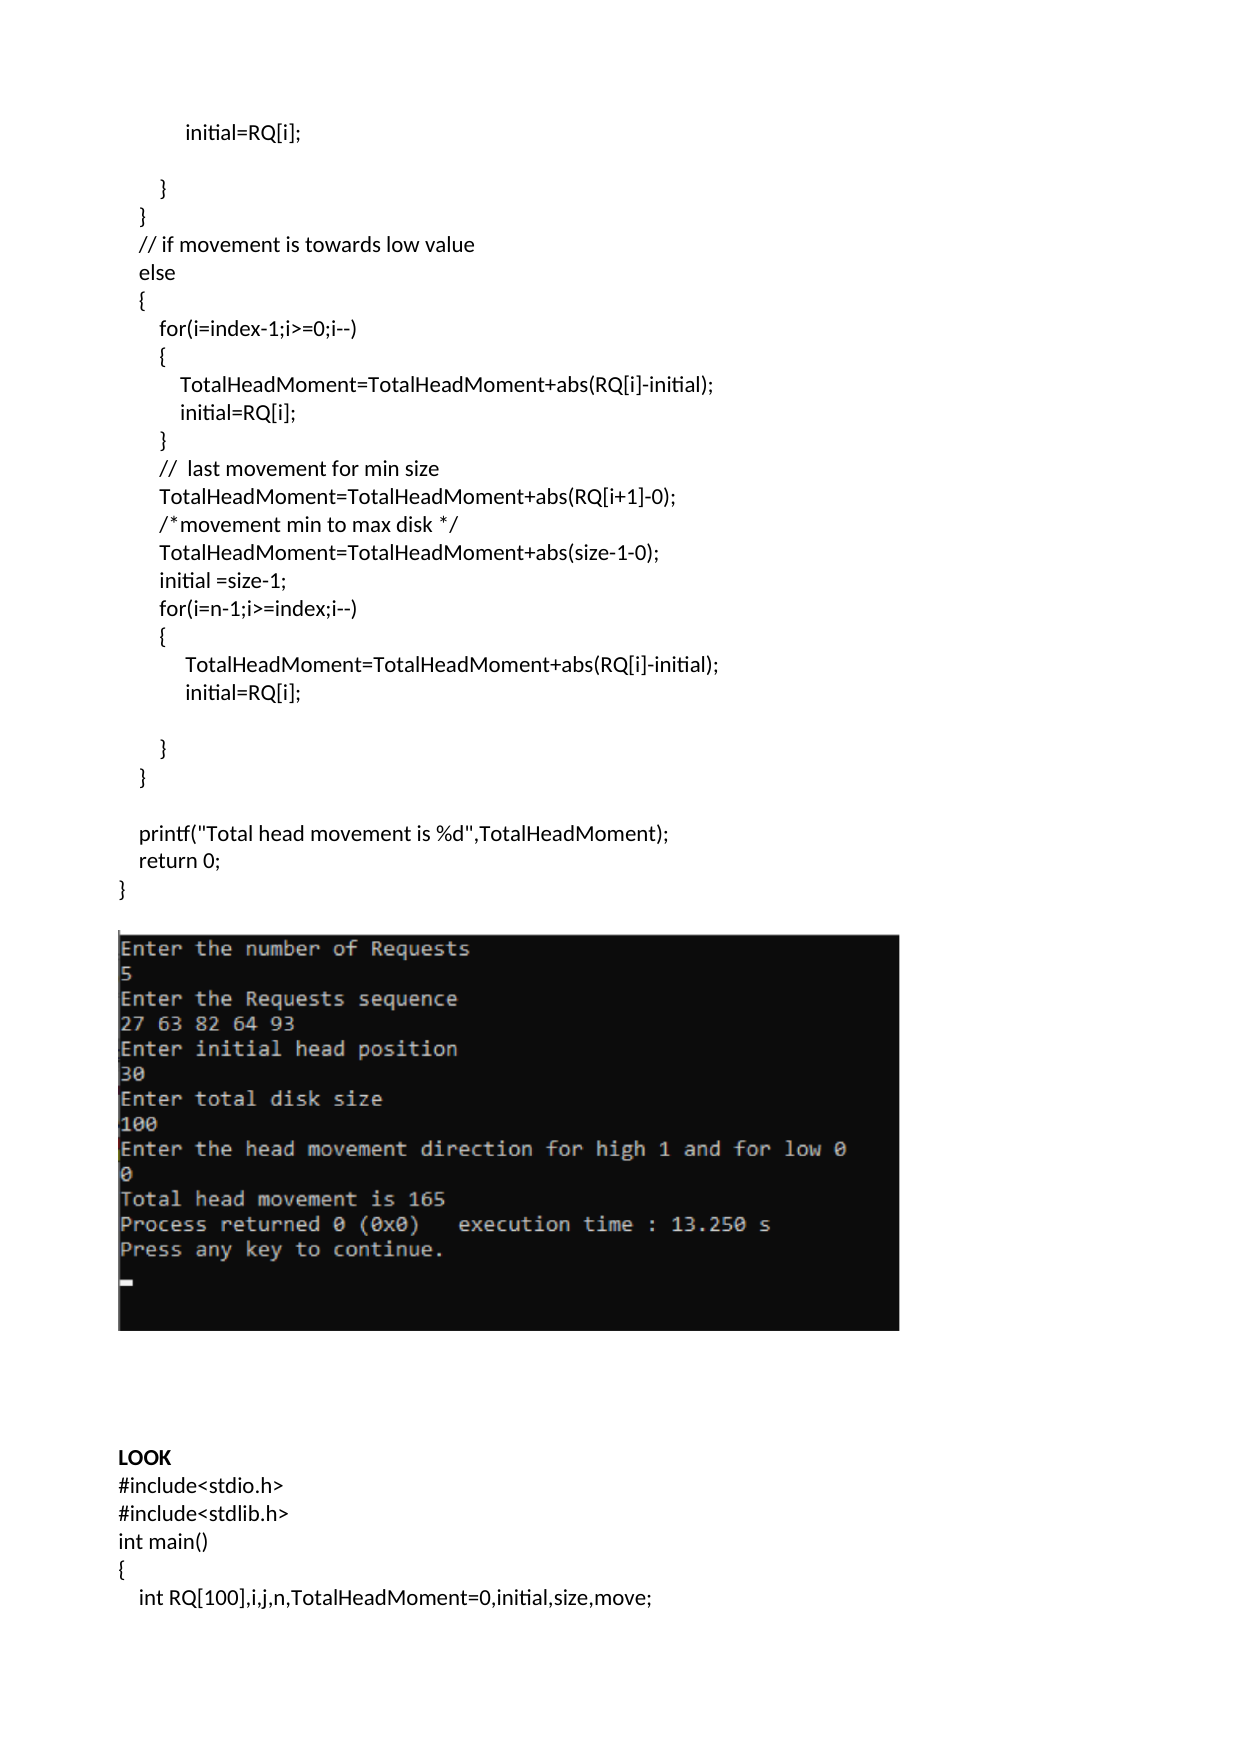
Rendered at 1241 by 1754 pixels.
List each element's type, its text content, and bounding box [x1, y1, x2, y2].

text } [118, 426, 1122, 454]
text TotalHeadMoment=TotalHeadMoment+abs(RQ[i]-initial); [118, 370, 1122, 398]
text TotalHeadMoment=TotalHeadMoment+abs(RQ[i]-initial); [118, 651, 1122, 678]
text { [118, 622, 1122, 651]
text #include<stdio.h> [118, 1471, 1122, 1499]
text /*movement min to max disk */ [118, 510, 1122, 538]
text int RQ[100],i,j,n,TotalHeadMoment=0,initial,size,move; [118, 1583, 1122, 1611]
text initial=RQ[i]; [118, 678, 1122, 707]
text #include<stdlib.h> [118, 1499, 1122, 1527]
text // last movement for min size [118, 454, 1122, 482]
text // if movement is towards low value [118, 230, 1122, 258]
text initial=RQ[i]; [118, 118, 1122, 146]
text { [118, 286, 1122, 314]
text for(i=n-1;i>=index;i--) [118, 594, 1122, 622]
text initial =size-1; [118, 566, 1122, 594]
text } [118, 875, 1122, 903]
text } [118, 174, 1122, 202]
text LOOK [118, 1443, 1122, 1471]
text } [118, 763, 1122, 791]
text else [118, 258, 1122, 286]
text int main() [118, 1527, 1122, 1555]
text initial=RQ[i]; [118, 398, 1122, 426]
text return 0; [118, 847, 1122, 875]
text { [118, 1555, 1122, 1583]
text TotalHeadMoment=TotalHeadMoment+abs(size-1-0); [118, 538, 1122, 566]
text printf("Total head movement is %d",TotalHeadMoment); [118, 819, 1122, 847]
text TotalHeadMoment=TotalHeadMoment+abs(RQ[i+1]-0); [118, 482, 1122, 510]
text } [118, 202, 1122, 230]
text } [118, 734, 1122, 763]
text for(i=index-1;i>=0;i--) [118, 314, 1122, 342]
text { [118, 342, 1122, 370]
